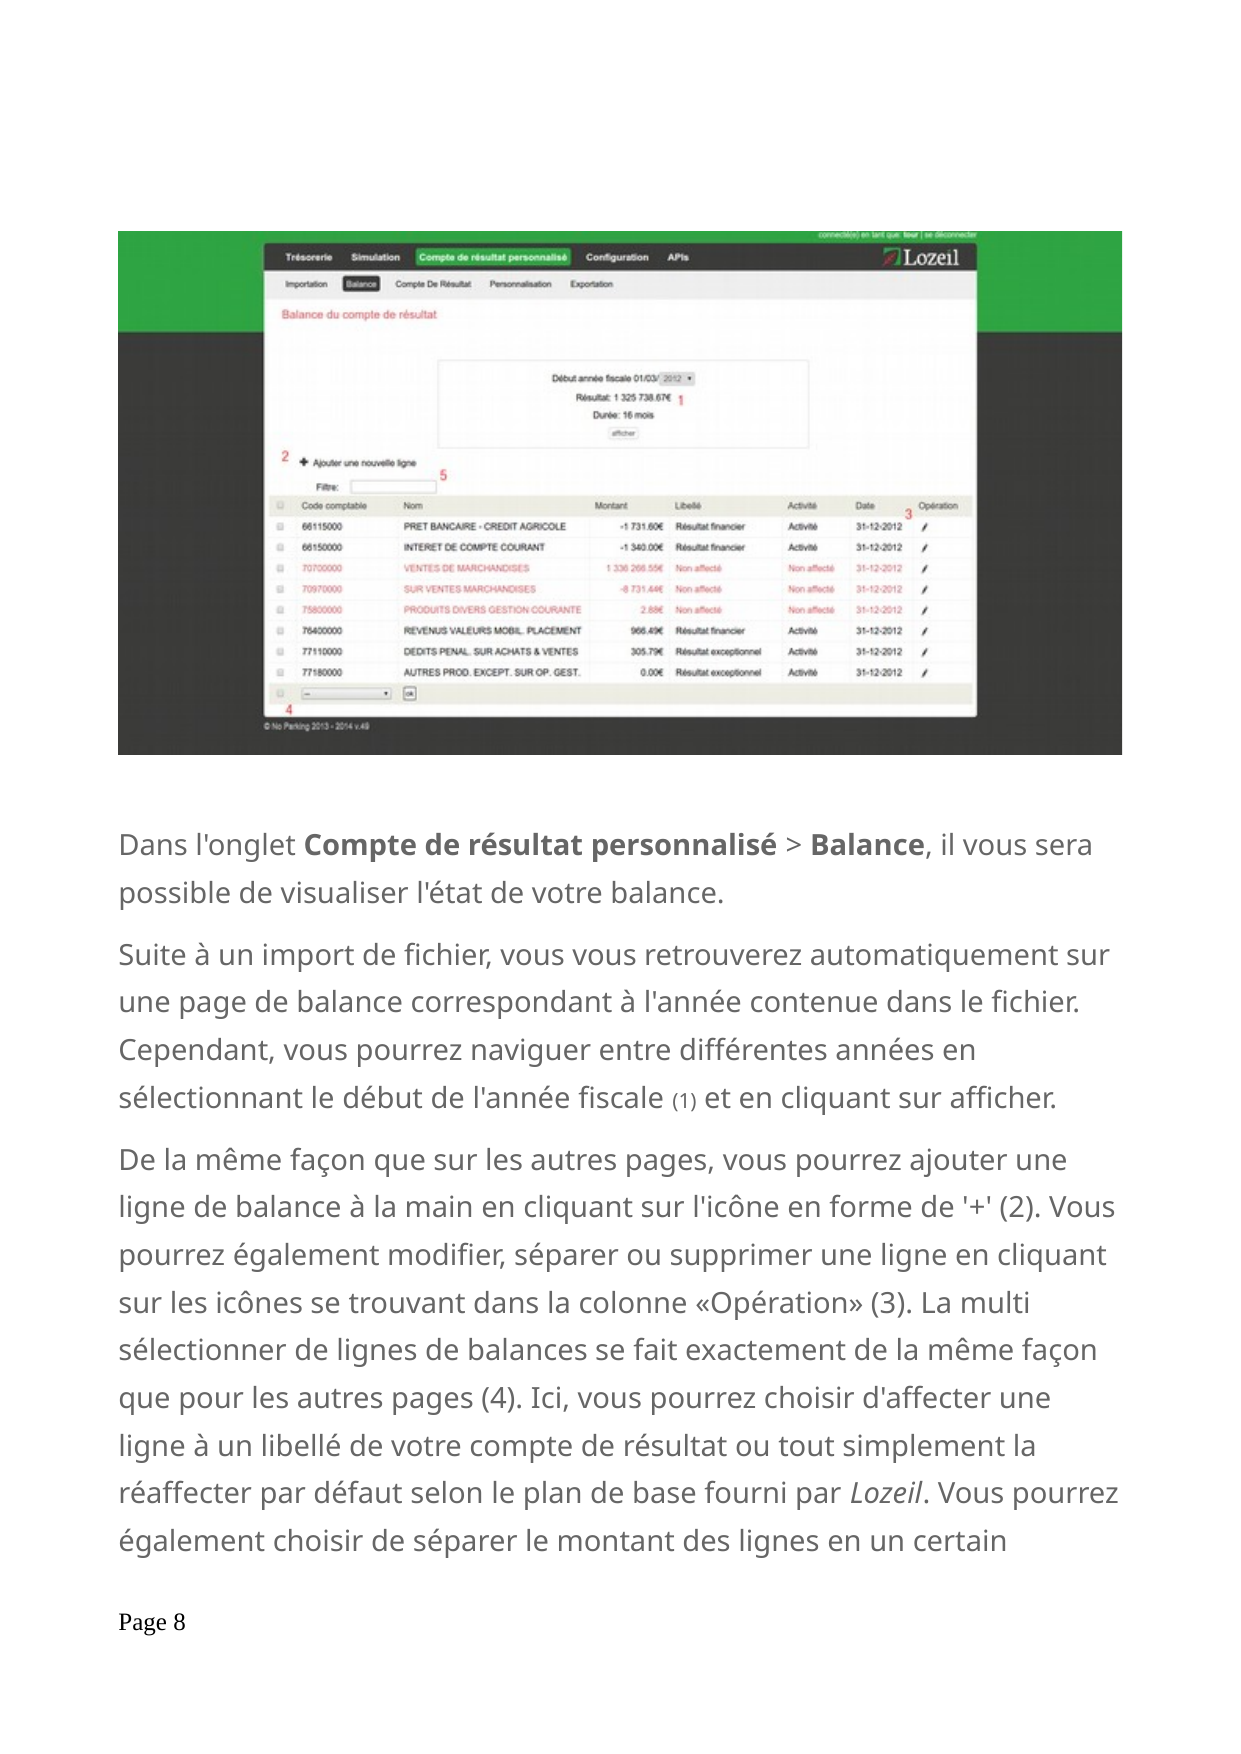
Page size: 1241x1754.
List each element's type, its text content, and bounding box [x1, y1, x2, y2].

text Suite à un import de fichier, vous vous retrouverez automatiquement sur une page de balance correspondant à l'année contenue dans le fichier. Cependant, vous pourrez naviguer entre différentes années en sélectionnant le début de l'année fiscale (1) et en cliquant sur afficher. [118, 934, 1122, 1117]
text Dans l'onglet Compte de résultat personnalisé > Balance, il vous sera possible de visualiser l'état de votre balance. [118, 824, 1122, 912]
text De la même façon que sur les autres pages, vous pourrez ajouter une ligne de balance à la main en cliquant sur l'icône en forme de '+' (2). Vous pourrez également modifier, séparer ou supprimer une ligne en cliquant sur les icônes se trouvant dans la colonne «Opération» (3). La multi sélectionner de lignes de balances se fait exactement de la même façon que pour les autres pages (4). Ici, vous pourrez choisir d'affecter une ligne à un libellé de votre compte de résultat ou tout simplement la réaffecter par défaut selon le plan de base fourni par Lozeil. Vous pourrez également choisir de séparer le montant des lignes en un certain [118, 1139, 1122, 1560]
picture [118, 231, 1123, 755]
